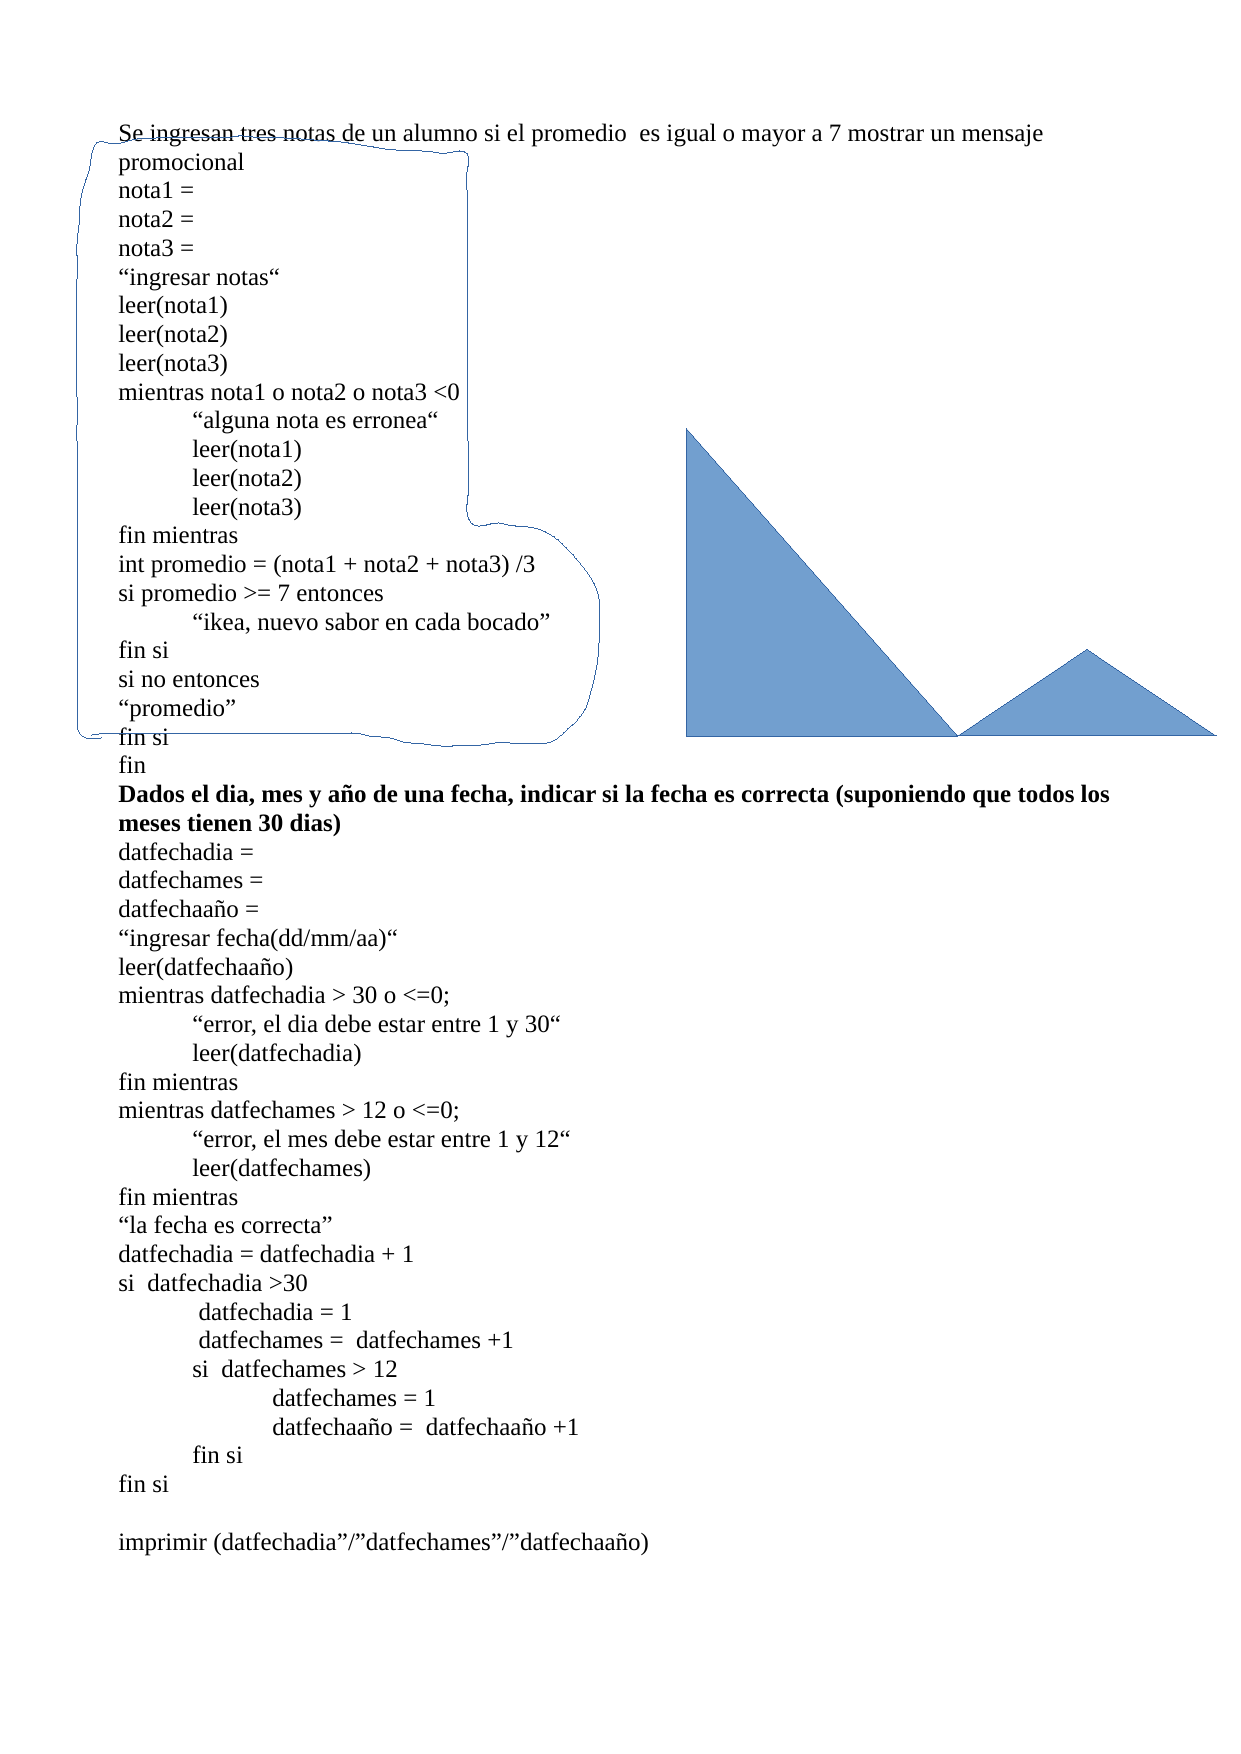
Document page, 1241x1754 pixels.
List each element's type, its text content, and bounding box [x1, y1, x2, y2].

text “ingresar notas“ [118, 262, 467, 291]
text mientras nota1 o nota2 o nota3 <0 [118, 377, 467, 406]
text fin mientras [118, 1067, 1122, 1096]
text datfechames = datfechames +1 [118, 1326, 1122, 1354]
text imprimir (datfechadia”/”datfechames”/”datfechaaño) [118, 1527, 1122, 1556]
text “ikea, nuevo sabor en cada bocado” [118, 607, 599, 636]
text [744, 492, 1122, 521]
text fin mientras [118, 1182, 1122, 1211]
text fin si [118, 636, 686, 664]
text “error, el mes debe estar entre 1 y 12“ [118, 1124, 1122, 1153]
text si no entonces [118, 664, 686, 693]
text leer(datfechaaño) [118, 952, 1122, 981]
text fin si [118, 1469, 1122, 1498]
text [468, 204, 1122, 233]
text Dados el dia, mes y año de una fecha, indicar si la fecha es correcta (suponiendo que todos los meses tienen 30 dias) [118, 779, 1122, 837]
text [469, 463, 686, 492]
text leer(nota3) [118, 348, 467, 377]
text [769, 521, 1122, 549]
text mientras datfechames > 12 o <=0; [118, 1096, 1122, 1124]
text leer(nota2) [118, 319, 467, 348]
text nota2 = [118, 204, 467, 233]
text “promedio” [118, 693, 686, 722]
text leer(datfechames) [118, 1153, 1122, 1182]
text [468, 319, 1122, 348]
text nota3 = [118, 233, 467, 262]
text datfechaaño = [118, 894, 1122, 923]
text [468, 406, 1122, 434]
text leer(datfechadia) [118, 1038, 1122, 1067]
text “la fecha es correcta” [118, 1211, 1122, 1239]
text “error, el dia debe estar entre 1 y 30“ [118, 1009, 1122, 1038]
text mientras datfechadia > 30 o <=0; [118, 981, 1122, 1009]
text nota1 = [118, 176, 1122, 204]
text [693, 434, 1122, 463]
text fin si [118, 722, 1122, 751]
text datfechadia = datfechadia + 1 [118, 1239, 1122, 1268]
text [468, 291, 1122, 319]
text [468, 377, 1122, 406]
text leer(nota3) [118, 492, 686, 521]
text si datfechadia >30 [118, 1268, 1122, 1297]
text datfechames = 1 [118, 1383, 1122, 1412]
text si promedio >= 7 entonces [118, 578, 686, 607]
text [468, 233, 1122, 262]
text leer(nota1) [118, 291, 467, 319]
text datfechaaño = datfechaaño +1 [118, 1412, 1122, 1441]
text [718, 463, 1122, 492]
text fin [118, 751, 1122, 779]
text datfechames = [118, 866, 1122, 894]
text datfechadia = [118, 837, 1122, 866]
text “alguna nota es erronea“ [118, 406, 467, 434]
text [794, 549, 1122, 578]
text fin si [118, 1441, 1122, 1469]
text fin mientras [118, 521, 686, 549]
text datfechadia = 1 [118, 1297, 1122, 1326]
text [600, 607, 686, 636]
text int promedio = (nota1 + nota2 + nota3) /3 [118, 549, 686, 578]
text [468, 348, 1122, 377]
text leer(nota1) [118, 434, 686, 463]
text leer(nota2) [118, 463, 468, 492]
text [820, 578, 1122, 607]
text [845, 607, 1122, 636]
text [871, 636, 1122, 664]
text [896, 664, 1063, 693]
text Se ingresan tres notas de un alumno si el promedio es igual o mayor a 7 mostrar un mensaje promocional [118, 118, 1122, 176]
text [921, 693, 1020, 722]
text si datfechames > 12 [118, 1354, 1122, 1383]
text “ingresar fecha(dd/mm/aa)“ [118, 923, 1122, 952]
text [468, 262, 1122, 291]
